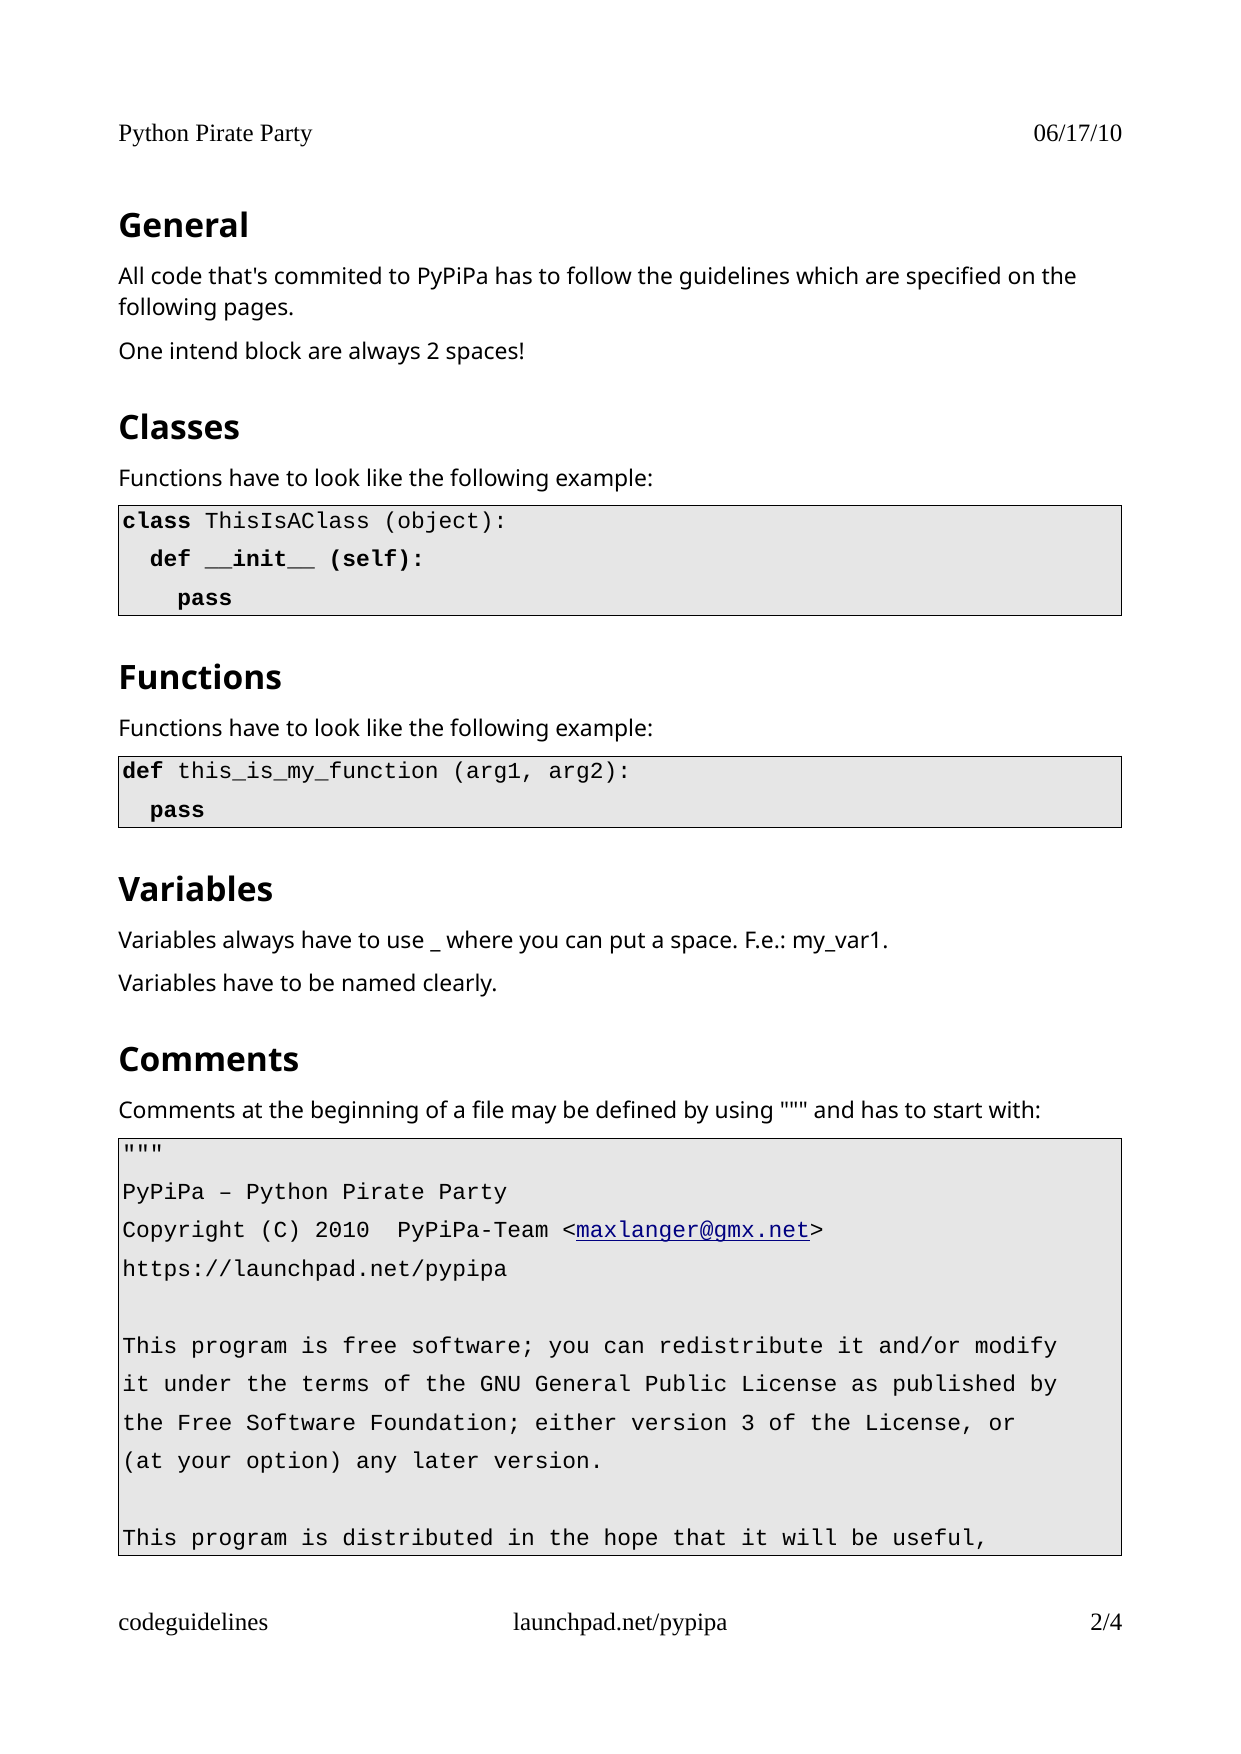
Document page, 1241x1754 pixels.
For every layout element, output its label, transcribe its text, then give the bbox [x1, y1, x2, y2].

subtitle General [118, 201, 1122, 247]
text """ [119, 1139, 1121, 1168]
text Comments at the beginning of a file may be defined by using """ and has to start with: [118, 1094, 1122, 1126]
text This program is distributed in the hope that it will be useful, [119, 1522, 1121, 1555]
text def this_is_my_function (arg1, arg2): [119, 757, 1121, 785]
text (at your option) any later version. [119, 1446, 1121, 1475]
text Variables have to be named clearly. [118, 967, 1122, 998]
subtitle Classes [118, 403, 1122, 449]
text it under the terms of the GNU General Public License as published by [119, 1369, 1121, 1398]
text pass [119, 582, 1121, 615]
text Variables always have to use _ where you can put a space. F.e.: my_var1. [118, 923, 1122, 955]
text Functions have to look like the following example: [118, 712, 1122, 743]
text PyPiPa – Python Pirate Party [119, 1176, 1121, 1206]
text class ThisIsAClass (object): [119, 506, 1121, 535]
text pass [119, 794, 1121, 827]
subtitle Comments [118, 1036, 1122, 1082]
text https://launchpad.net/pypipa [119, 1253, 1121, 1283]
text Copyright (C) 2010 PyPiPa-Team <maxlanger@gmx.net> [119, 1215, 1121, 1245]
subtitle Functions [118, 653, 1122, 699]
text def __init__ (self): [119, 544, 1121, 574]
text This program is free software; you can redistribute it and/or modify [119, 1330, 1121, 1360]
text One intend block are always 2 spaces! [118, 334, 1122, 366]
subtitle Variables [118, 865, 1122, 911]
text All code that's commited to PyPiPa has to follow the guidelines which are specified on the following pages. [118, 259, 1122, 322]
text Functions have to look like the following example: [118, 462, 1122, 493]
text the Free Software Foundation; either version 3 of the License, or [119, 1407, 1121, 1437]
